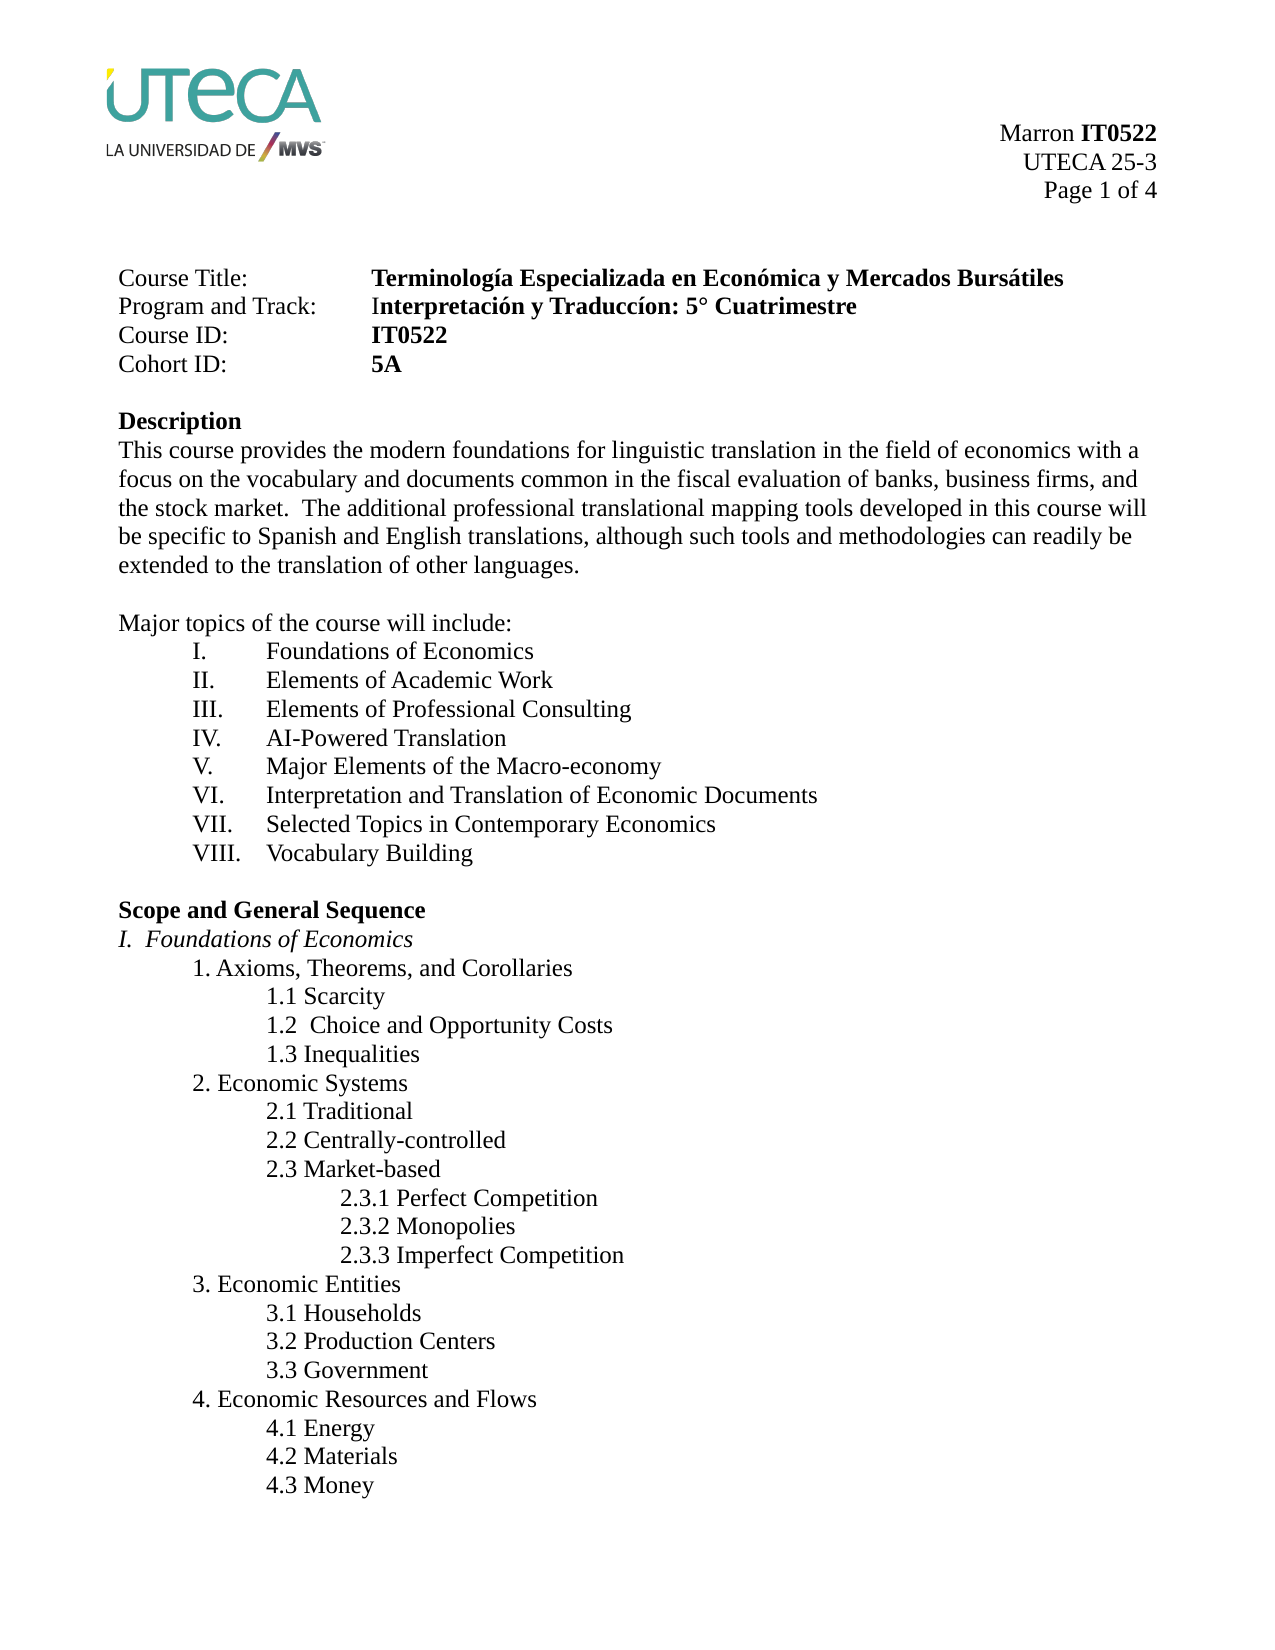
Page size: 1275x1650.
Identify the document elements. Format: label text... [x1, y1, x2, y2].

text Description [118, 406, 1157, 435]
text 2. Economic Systems [118, 1068, 1157, 1096]
text 2.2 Centrally-controlled [118, 1125, 1157, 1154]
text 4. Economic Resources and Flows [118, 1384, 1157, 1413]
table_cell Course ID: [118, 320, 371, 349]
text IV. AI-Powered Translation [192, 723, 1157, 751]
text Major topics of the course will include: [118, 608, 1157, 636]
text 3.3 Government [118, 1355, 1157, 1384]
text 1.2 Choice and Opportunity Costs [118, 1010, 1157, 1039]
text 3. Economic Entities [118, 1269, 1157, 1298]
table_cell Cohort ID: [118, 349, 371, 378]
table_cell Program and Track: [118, 291, 371, 320]
text 1. Axioms, Theorems, and Corollaries [118, 953, 1157, 981]
text VI. Interpretation and Translation of Economic Documents [192, 780, 1157, 809]
text 2.3 Market-based [118, 1154, 1157, 1183]
table_cell IT0522 [371, 320, 1157, 349]
table_header Terminología Especializada en Económica y Mercados Bursátiles [371, 263, 1157, 291]
text I. Foundations of Economics [192, 636, 1157, 665]
text 1.1 Scarcity [118, 981, 1157, 1010]
table_header Course Title: [118, 263, 371, 291]
text V. Major Elements of the Macro-economy [192, 751, 1157, 780]
text 2.3.1 Perfect Competition [118, 1183, 1157, 1211]
text 4.1 Energy [118, 1413, 1157, 1441]
text I. Foundations of Economics [118, 924, 1157, 953]
table_cell 5A [371, 349, 1157, 378]
text Scope and General Sequence [118, 895, 1157, 924]
text 4.2 Materials [118, 1441, 1157, 1470]
text 3.2 Production Centers [118, 1326, 1157, 1355]
text 4.3 Money [118, 1470, 1157, 1499]
text 1.3 Inequalities [118, 1039, 1157, 1068]
text III. Elements of Professional Consulting [192, 694, 1157, 723]
text VIII. Vocabulary Building [118, 838, 1157, 866]
text II. Elements of Academic Work [192, 665, 1157, 694]
text VII. Selected Topics in Contemporary Economics [192, 809, 1157, 838]
picture [104, 64, 328, 166]
text 2.3.3 Imperfect Competition [118, 1240, 1157, 1269]
table_cell Interpretación y Traduccíon: 5° Cuatrimestre [371, 291, 1157, 320]
text 3.1 Households [118, 1298, 1157, 1326]
text 2.3.2 Monopolies [118, 1211, 1157, 1240]
text This course provides the modern foundations for linguistic translation in the field of economics with a focus on the vocabulary and documents common in the fiscal evaluation of banks, business firms, and the stock market. The additional professional translational mapping tools developed in this course will be specific to Spanish and English translations, although such tools and methodologies can readily be extended to the translation of other languages. [118, 435, 1157, 579]
text 2.1 Traditional [118, 1096, 1157, 1125]
